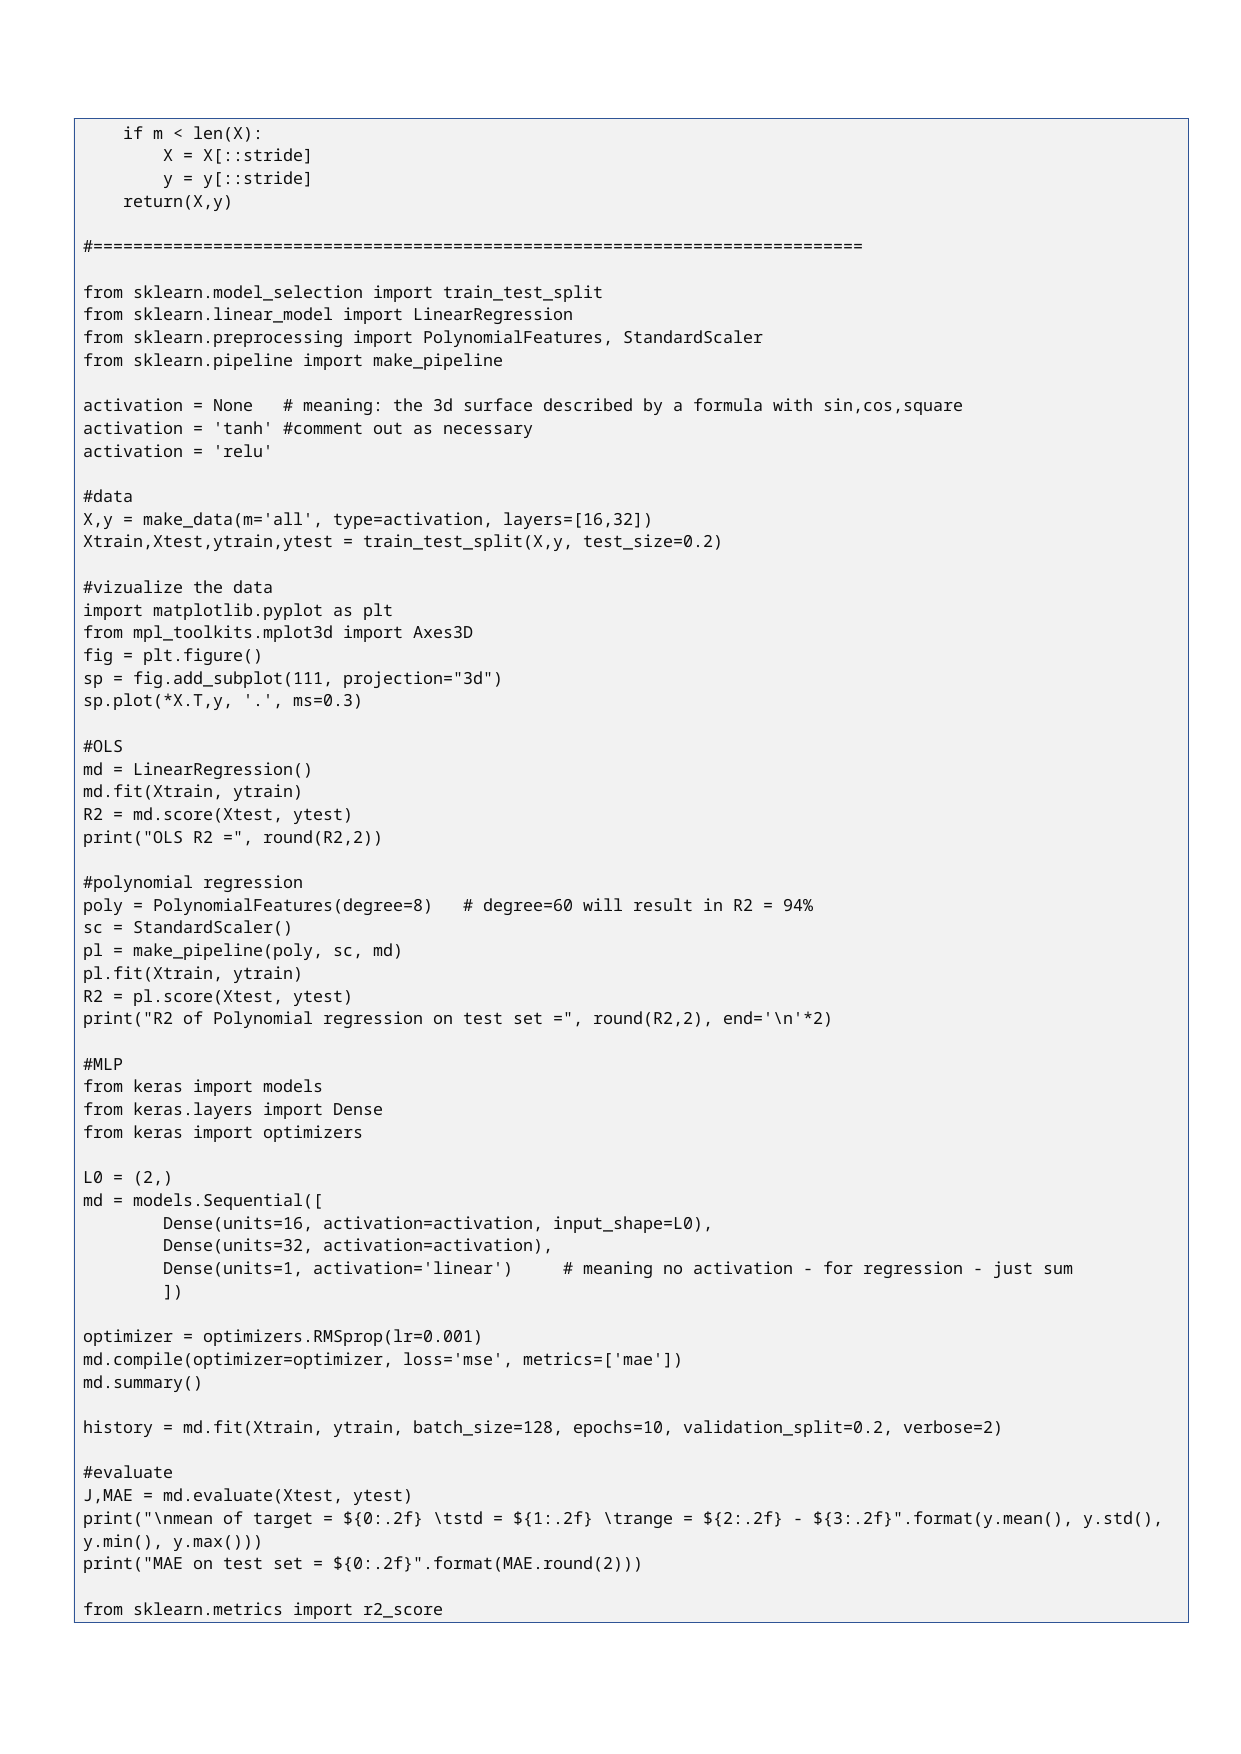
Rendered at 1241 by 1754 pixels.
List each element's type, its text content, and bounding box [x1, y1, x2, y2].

text history = md.fit(Xtrain, ytrain, batch_size=128, epochs=10, validation_split=0.2, verbose=2) [75, 1412, 1188, 1435]
text y = y[::stride] [75, 163, 1188, 186]
text from sklearn.linear_model import LinearRegression [75, 300, 1188, 322]
text L0 = (2,) [75, 1163, 1188, 1185]
text fig = plt.figure() [75, 640, 1188, 663]
text from keras import models [75, 1072, 1188, 1094]
text md.compile(optimizer=optimizer, loss='mse', metrics=['mae']) [75, 1344, 1188, 1367]
text sp = fig.add_subplot(111, projection="3d") [75, 663, 1188, 686]
text Dense(units=1, activation='linear') # meaning no activation - for regression - just sum [75, 1253, 1188, 1276]
text Xtrain,Xtest,ytrain,ytest = train_test_split(X,y, test_size=0.2) [75, 527, 1188, 549]
text R2 = md.score(Xtest, ytest) [75, 799, 1188, 822]
text print("OLS R2 =", round(R2,2)) [75, 822, 1188, 845]
text pl = make_pipeline(poly, sc, md) [75, 936, 1188, 958]
text from sklearn.metrics import r2_score [75, 1594, 1188, 1622]
text import matplotlib.pyplot as plt [75, 595, 1188, 618]
text #evaluate [75, 1458, 1188, 1481]
text X = X[::stride] [75, 141, 1188, 163]
text from keras.layers import Dense [75, 1094, 1188, 1117]
text R2 = pl.score(Xtest, ytest) [75, 981, 1188, 1004]
text from sklearn.pipeline import make_pipeline [75, 345, 1188, 368]
text return(X,y) [75, 186, 1188, 209]
text #polynomial regression [75, 867, 1188, 890]
text if m < len(X): [75, 119, 1188, 141]
text from keras import optimizers [75, 1117, 1188, 1140]
text Dense(units=16, activation=activation, input_shape=L0), [75, 1208, 1188, 1231]
text poly = PolynomialFeatures(degree=8) # degree=60 will result in R2 = 94% [75, 890, 1188, 913]
text #OLS [75, 731, 1188, 754]
text md = LinearRegression() [75, 754, 1188, 777]
text md.fit(Xtrain, ytrain) [75, 777, 1188, 799]
text Dense(units=32, activation=activation), [75, 1231, 1188, 1253]
text ]) [75, 1276, 1188, 1299]
text sp.plot(*X.T,y, '.', ms=0.3) [75, 686, 1188, 708]
text from sklearn.preprocessing import PolynomialFeatures, StandardScaler [75, 322, 1188, 345]
text sc = StandardScaler() [75, 913, 1188, 936]
text from sklearn.model_selection import train_test_split [75, 277, 1188, 300]
text optimizer = optimizers.RMSprop(lr=0.001) [75, 1322, 1188, 1344]
text from mpl_toolkits.mplot3d import Axes3D [75, 618, 1188, 640]
text print("MAE on test set = ${0:.2f}".format(MAE.round(2))) [75, 1549, 1188, 1571]
text md = models.Sequential([ [75, 1185, 1188, 1208]
text activation = 'tanh' #comment out as necessary [75, 413, 1188, 436]
text J,MAE = md.evaluate(Xtest, ytest) [75, 1481, 1188, 1503]
text activation = 'relu' [75, 436, 1188, 459]
text #============================================================================= [75, 232, 1188, 254]
text #vizualize the data [75, 572, 1188, 595]
text X,y = make_data(m='all', type=activation, layers=[16,32]) [75, 504, 1188, 527]
text pl.fit(Xtrain, ytrain) [75, 958, 1188, 981]
text print("\nmean of target = ${0:.2f} \tstd = ${1:.2f} \trange = ${2:.2f} - ${3:.2f}".format(y.mean(), y.std(), y.min(), y.max())) [75, 1503, 1188, 1549]
text print("R2 of Polynomial regression on test set =", round(R2,2), end='\n'*2) [75, 1004, 1188, 1026]
text #data [75, 481, 1188, 504]
text #MLP [75, 1049, 1188, 1072]
text md.summary() [75, 1367, 1188, 1390]
text activation = None # meaning: the 3d surface described by a formula with sin,cos,square [75, 391, 1188, 413]
